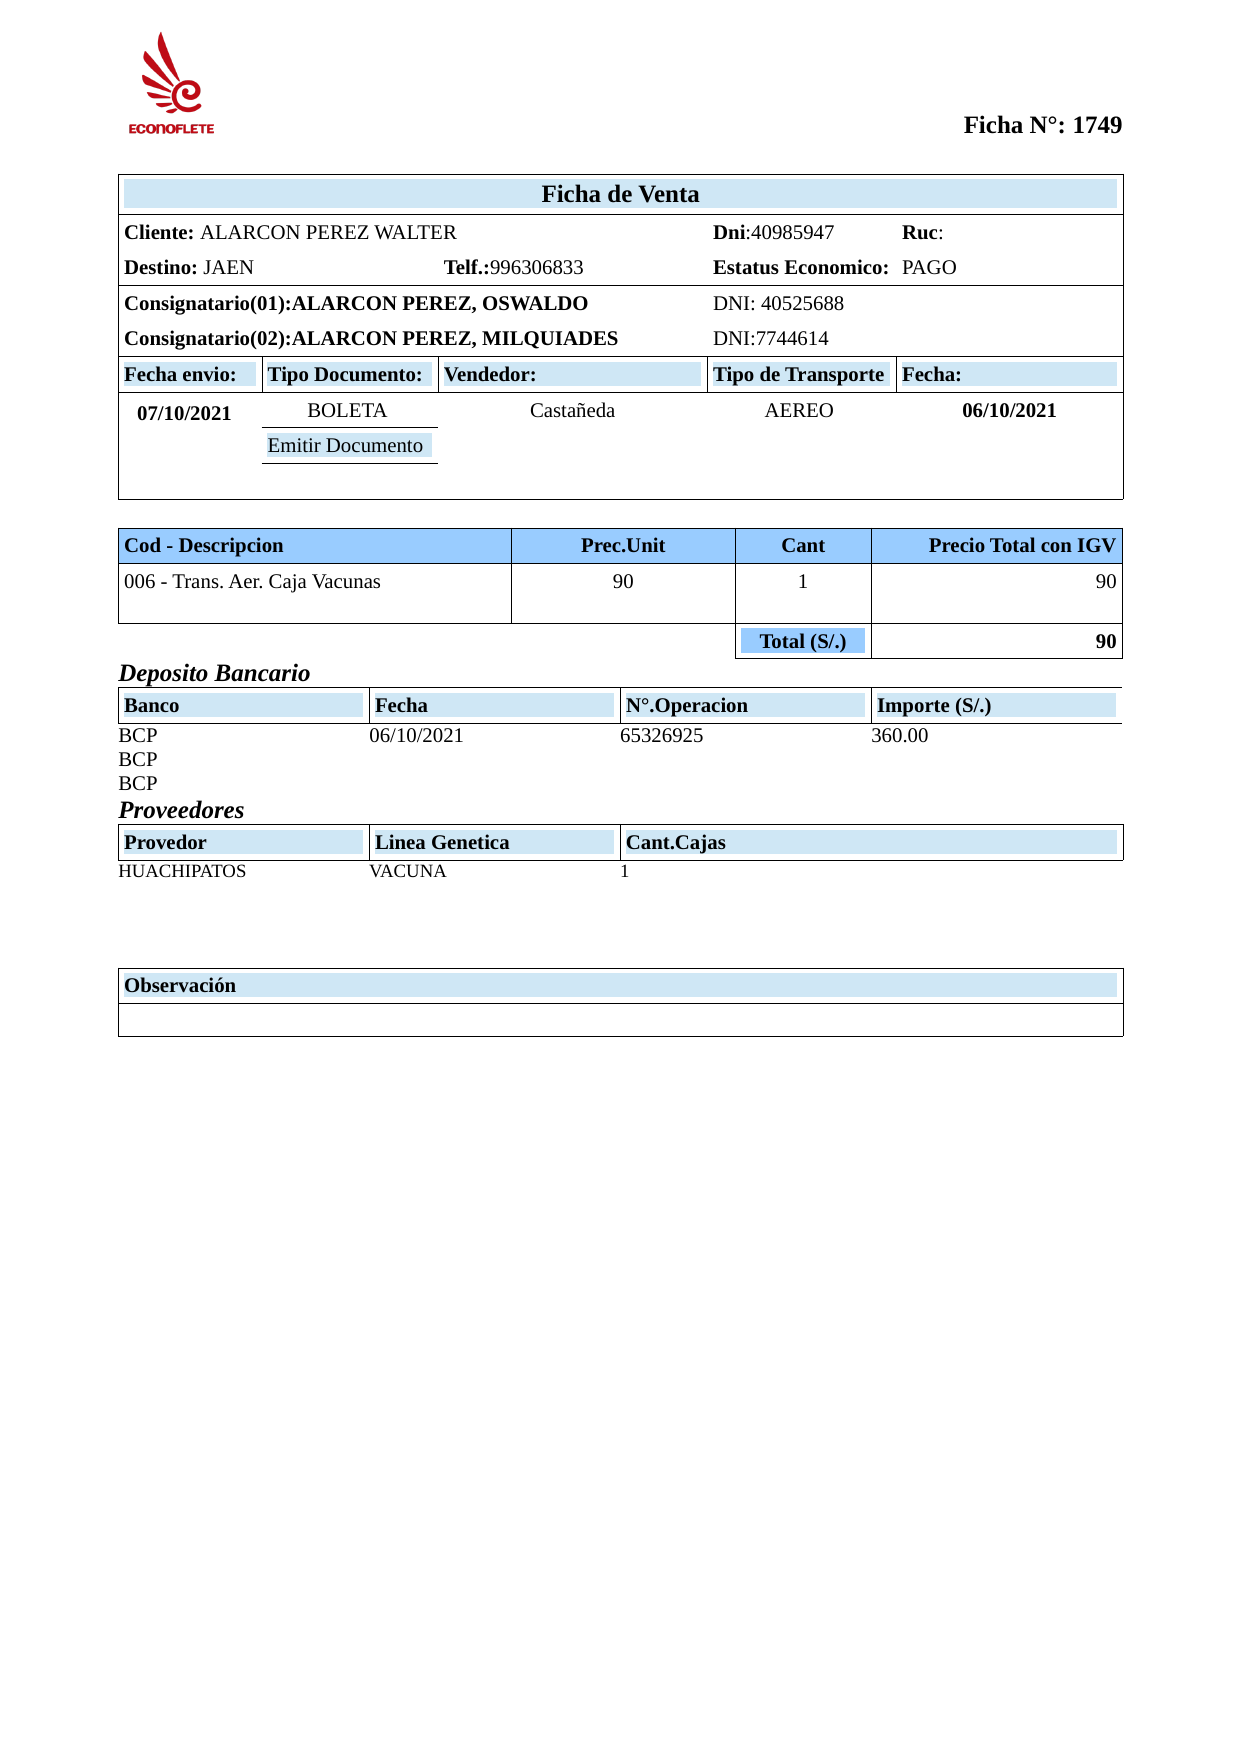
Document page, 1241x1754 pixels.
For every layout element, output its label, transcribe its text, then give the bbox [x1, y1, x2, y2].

table_cell Estatus Economico: [707, 249, 896, 285]
table_header Cant [736, 529, 871, 563]
table_cell [118, 946, 369, 967]
table_cell 90 [872, 624, 1122, 658]
table_cell 360.00 [871, 724, 1122, 747]
table_cell [369, 747, 620, 771]
table_cell 1 [736, 564, 871, 623]
table_cell HUACHIPATOS [118, 861, 369, 881]
table_header N°.Operacion [621, 688, 871, 723]
table_cell [119, 1004, 1123, 1036]
text Proveedores [118, 795, 1122, 824]
table_cell [620, 946, 1123, 967]
table_cell [369, 903, 620, 924]
table_cell AEREO [707, 393, 896, 498]
table_cell BCP [118, 747, 369, 771]
table_header Prec.Unit [512, 529, 735, 563]
table_cell Dni:40985947 [707, 215, 896, 249]
table_header Importe (S/.) [872, 688, 1122, 723]
table_cell [262, 464, 438, 498]
table_cell Emitir Documento [262, 428, 438, 463]
table_header Observación [119, 969, 1123, 1003]
table_cell [369, 881, 620, 903]
table_cell PAGO [896, 249, 1123, 285]
table_cell 006 - Trans. Aer. Caja Vacunas [119, 564, 511, 623]
picture [118, 31, 225, 134]
table_cell [871, 747, 1122, 771]
table_cell VACUNA [369, 861, 620, 881]
table_header Precio Total con IGV [872, 529, 1122, 563]
table_cell 1 [620, 861, 1123, 881]
table_cell BCP [118, 771, 369, 795]
table_cell Tipo de Transporte [708, 357, 896, 392]
table_cell Telf.:996306833 [438, 249, 707, 285]
table_cell [511, 624, 735, 658]
table_cell [118, 903, 369, 924]
table_cell BOLETA [262, 393, 438, 427]
table_header Banco [119, 688, 369, 723]
table_cell Consignatario(01):ALARCON PEREZ, OSWALDO [119, 286, 707, 321]
table_cell Vendedor: [439, 357, 707, 392]
table_header Linea Genetica [370, 825, 620, 859]
table_header Cant.Cajas [621, 825, 1123, 859]
table_cell 90 [512, 564, 735, 623]
table_cell [620, 881, 1123, 903]
table_cell [118, 881, 369, 903]
table_cell Castañeda [438, 393, 707, 498]
table_cell [118, 624, 511, 658]
table_cell 06/10/2021 [369, 724, 620, 747]
table_cell Cliente: ALARCON PEREZ WALTER [119, 215, 707, 249]
table_cell 90 [872, 564, 1122, 623]
table_cell 07/10/2021 [119, 393, 262, 498]
table_cell 65326925 [620, 724, 871, 747]
table_cell [620, 903, 1123, 924]
table_cell BCP [118, 724, 369, 747]
table_cell [369, 771, 620, 795]
text Deposito Bancario [118, 658, 1122, 687]
table_cell Destino: JAEN [119, 249, 438, 285]
table_cell DNI:7744614 [707, 321, 1123, 356]
table_cell [369, 924, 620, 946]
table_cell Ruc: [896, 215, 1123, 249]
table_header Ficha de Venta [119, 175, 1123, 214]
table_cell 06/10/2021 [896, 393, 1123, 498]
table_cell DNI: 40525688 [707, 286, 1123, 321]
table_cell Fecha envio: [119, 357, 262, 392]
table_cell Total (S/.) [736, 624, 871, 658]
table_cell Tipo Documento: [263, 357, 438, 392]
table_header Provedor [119, 825, 369, 859]
table_cell [369, 946, 620, 967]
table_cell Consignatario(02):ALARCON PEREZ, MILQUIADES [119, 321, 707, 356]
table_header Fecha [370, 688, 620, 723]
table_cell Fecha: [897, 357, 1123, 392]
table_cell [118, 924, 369, 946]
table_cell [620, 924, 1123, 946]
table_header Cod - Descripcion [119, 529, 511, 563]
table_cell [871, 771, 1122, 795]
table_cell [620, 771, 871, 795]
table_cell [620, 747, 871, 771]
